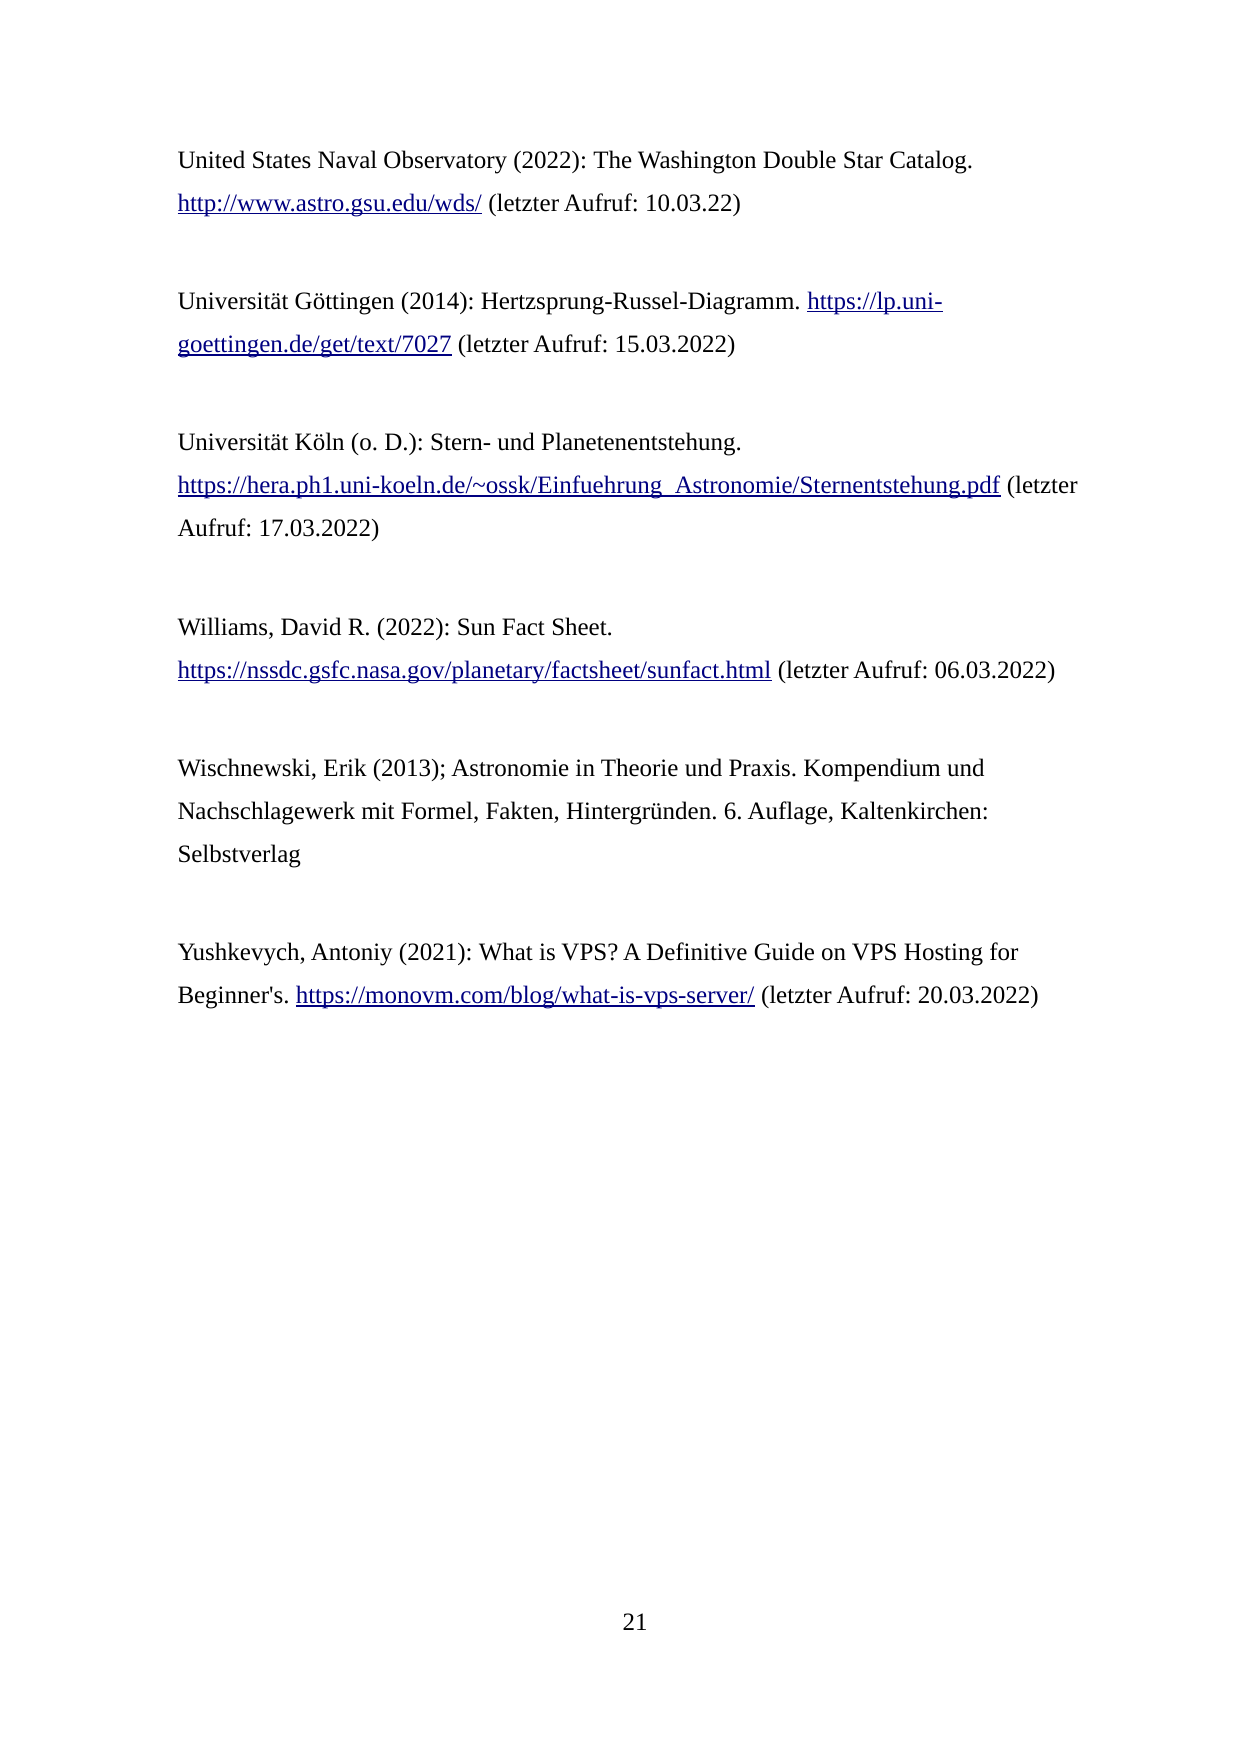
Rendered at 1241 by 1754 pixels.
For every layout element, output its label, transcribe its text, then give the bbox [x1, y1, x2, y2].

text Williams, David R. (2022): Sun Fact Sheet. https://nssdc.gsfc.nasa.gov/planetary/factsheet/sunfact.html (letzter Aufruf: 06.03.2022) [177, 612, 1093, 683]
text Universität Göttingen (2014): Hertzsprung-Russel-Diagramm. https://lp.uni-goettingen.de/get/text/7027 (letzter Aufruf: 15.03.2022) [177, 286, 1093, 358]
text Universität Köln (o. D.): Stern- und Planetenentstehung. https://hera.ph1.uni-koeln.de/~ossk/Einfuehrung_Astronomie/Sternentstehung.pdf (letzter Aufruf: 17.03.2022) [177, 427, 1093, 542]
text United States Naval Observatory (2022): The Washington Double Star Catalog. http://www.astro.gsu.edu/wds/ (letzter Aufruf: 10.03.22) [177, 145, 1093, 217]
text Yushkevych, Antoniy (2021): What is VPS? A Definitive Guide on VPS Hosting for Beginner's. https://monovm.com/blog/what-is-vps-server/ (letzter Aufruf: 20.03.2022) [177, 937, 1093, 1009]
text Wischnewski, Erik (2013); Astronomie in Theorie und Praxis. Kompendium und Nachschlagewerk mit Formel, Fakten, Hintergründen. 6. Auflage, Kaltenkirchen: Selbstverlag [177, 753, 1093, 868]
